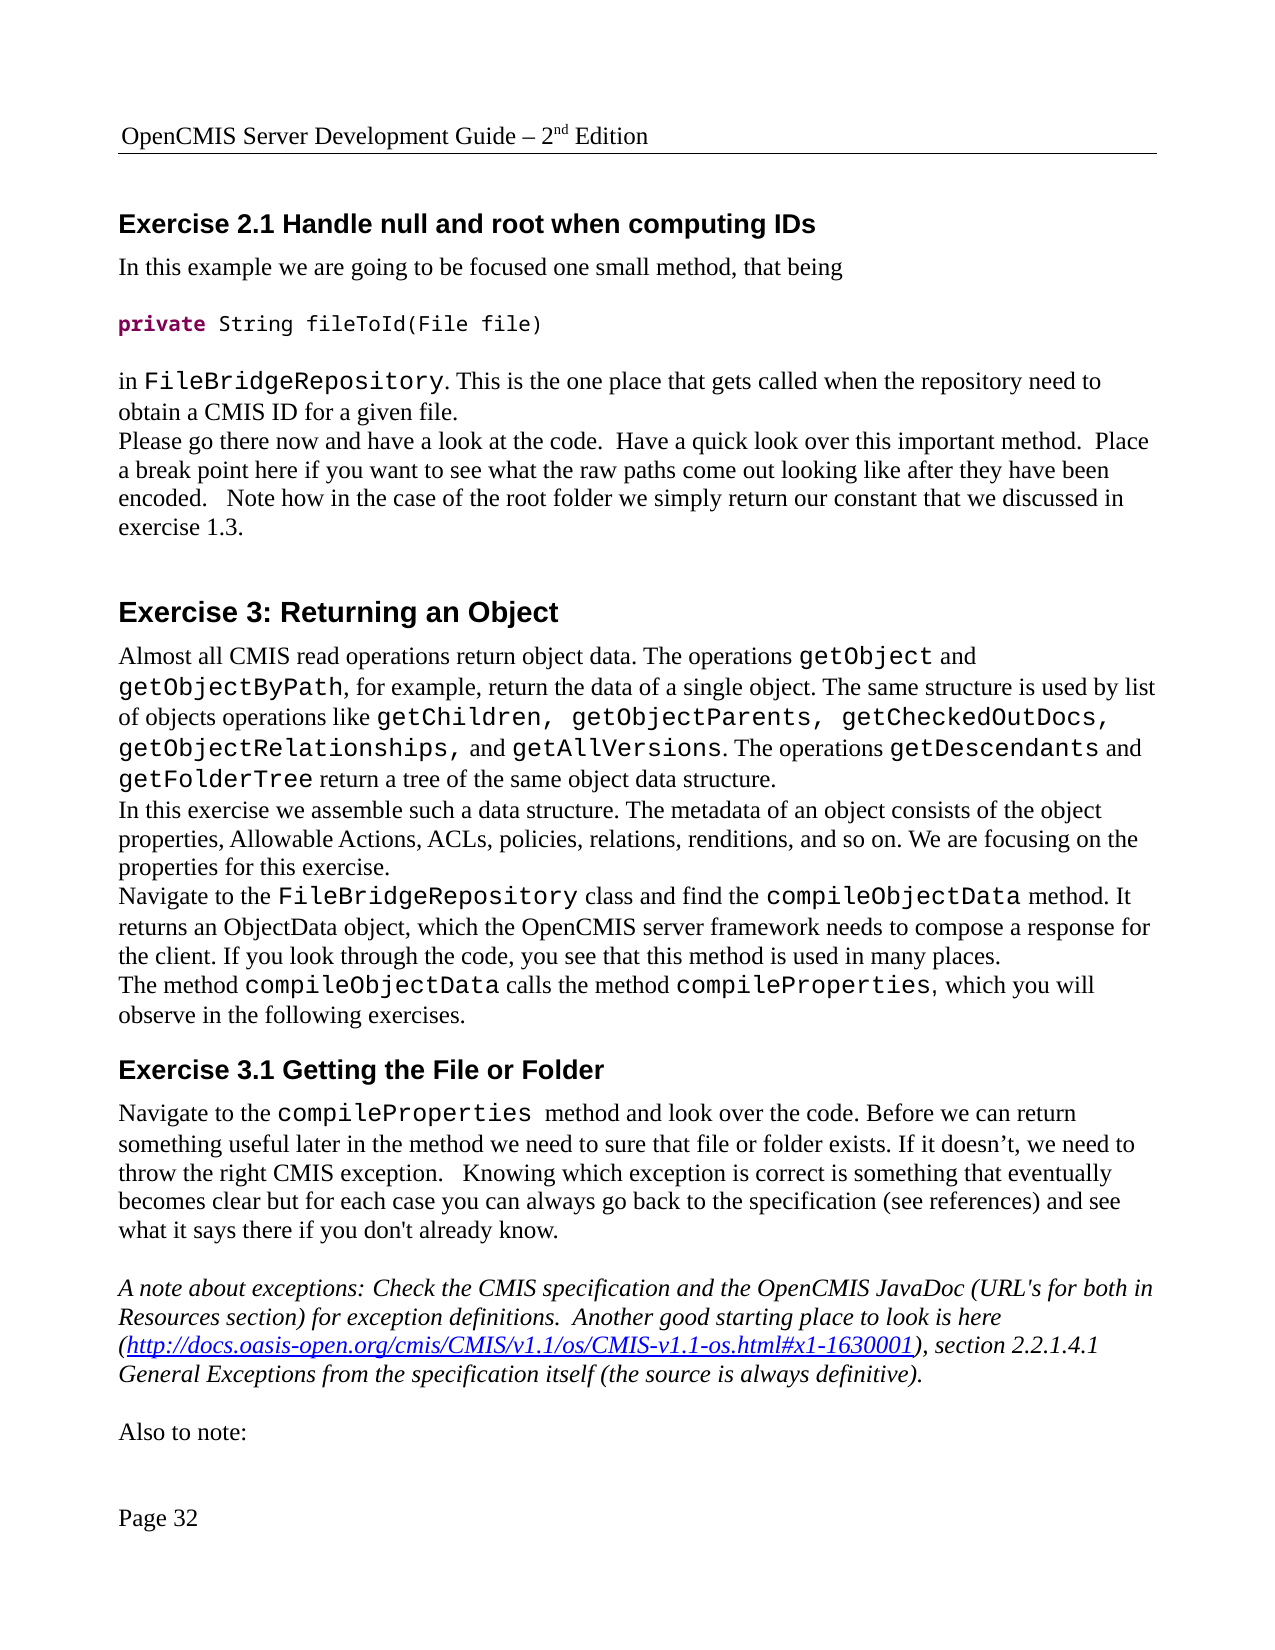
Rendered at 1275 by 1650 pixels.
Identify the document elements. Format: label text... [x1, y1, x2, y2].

list Navigate to the FileBridgeRepository class and find the compileObjectData method. It returns an ObjectData object, which the OpenCMIS server framework needs to compose a response for the client. If you look through the code, you see that this method is used in many places. [118, 881, 1157, 970]
list in FileBridgeRepository. This is the one place that gets called when the repository need to obtain a CMIS ID for a given file. [118, 366, 1157, 426]
subtitle Exercise 2.1 Handle null and root when computing IDs [118, 208, 1157, 239]
list Almost all CMIS read operations return object data. The operations getObject and getObjectByPath, for example, return the data of a single object. The same structure is used by list of objects operations like getChildren, getObjectParents, getCheckedOutDocs, getObjectRelationships, and getAllVersions. The operations getDescendants and getFolderTree return a tree of the same object data structure. [118, 641, 1157, 795]
subtitle Exercise 3.1 Getting the File or Folder [118, 1054, 1157, 1086]
list A note about exceptions: Check the CMIS specification and the OpenCMIS JavaDoc (URL's for both in Resources section) for exception definitions. Another good starting place to look is here (http://docs.oasis-open.org/cmis/CMIS/v1.1/os/CMIS-v1.1-os.html#x1-1630001), section 2.2.1.4.1 General Exceptions from the specification itself (the source is always definitive). [118, 1273, 1157, 1388]
list Navigate to the compileProperties method and look over the code. Before we can return something useful later in the method we need to sure that file or folder exists. If it doesn’t, we need to throw the right CMIS exception. Knowing which exception is correct is something that eventually becomes clear but for each case you can always go back to the specification (see references) and see what it says there if you don't already know. [118, 1098, 1157, 1244]
list The method compileObjectData calls the method compileProperties, which you will observe in the following exercises. [118, 970, 1157, 1029]
list In this exercise we assemble such a data structure. The metadata of an object consists of the object properties, Allowable Actions, ACLs, policies, relations, renditions, and so on. We are focusing on the properties for this exercise. [118, 795, 1157, 881]
list Also to note: [118, 1417, 1157, 1445]
list In this example we are going to be focused one small method, that being [118, 252, 1157, 281]
list Please go there now and have a look at the code. Have a quick look over this important method. Place a break point here if you want to see what the raw paths come out looking like after they have been encoded. Note how in the case of the root folder we simply return our constant that we discussed in exercise 1.3. [118, 426, 1157, 541]
subtitle Exercise 3: Returning an Object [118, 595, 1157, 628]
list private String fileToId(File file) [118, 309, 1157, 338]
